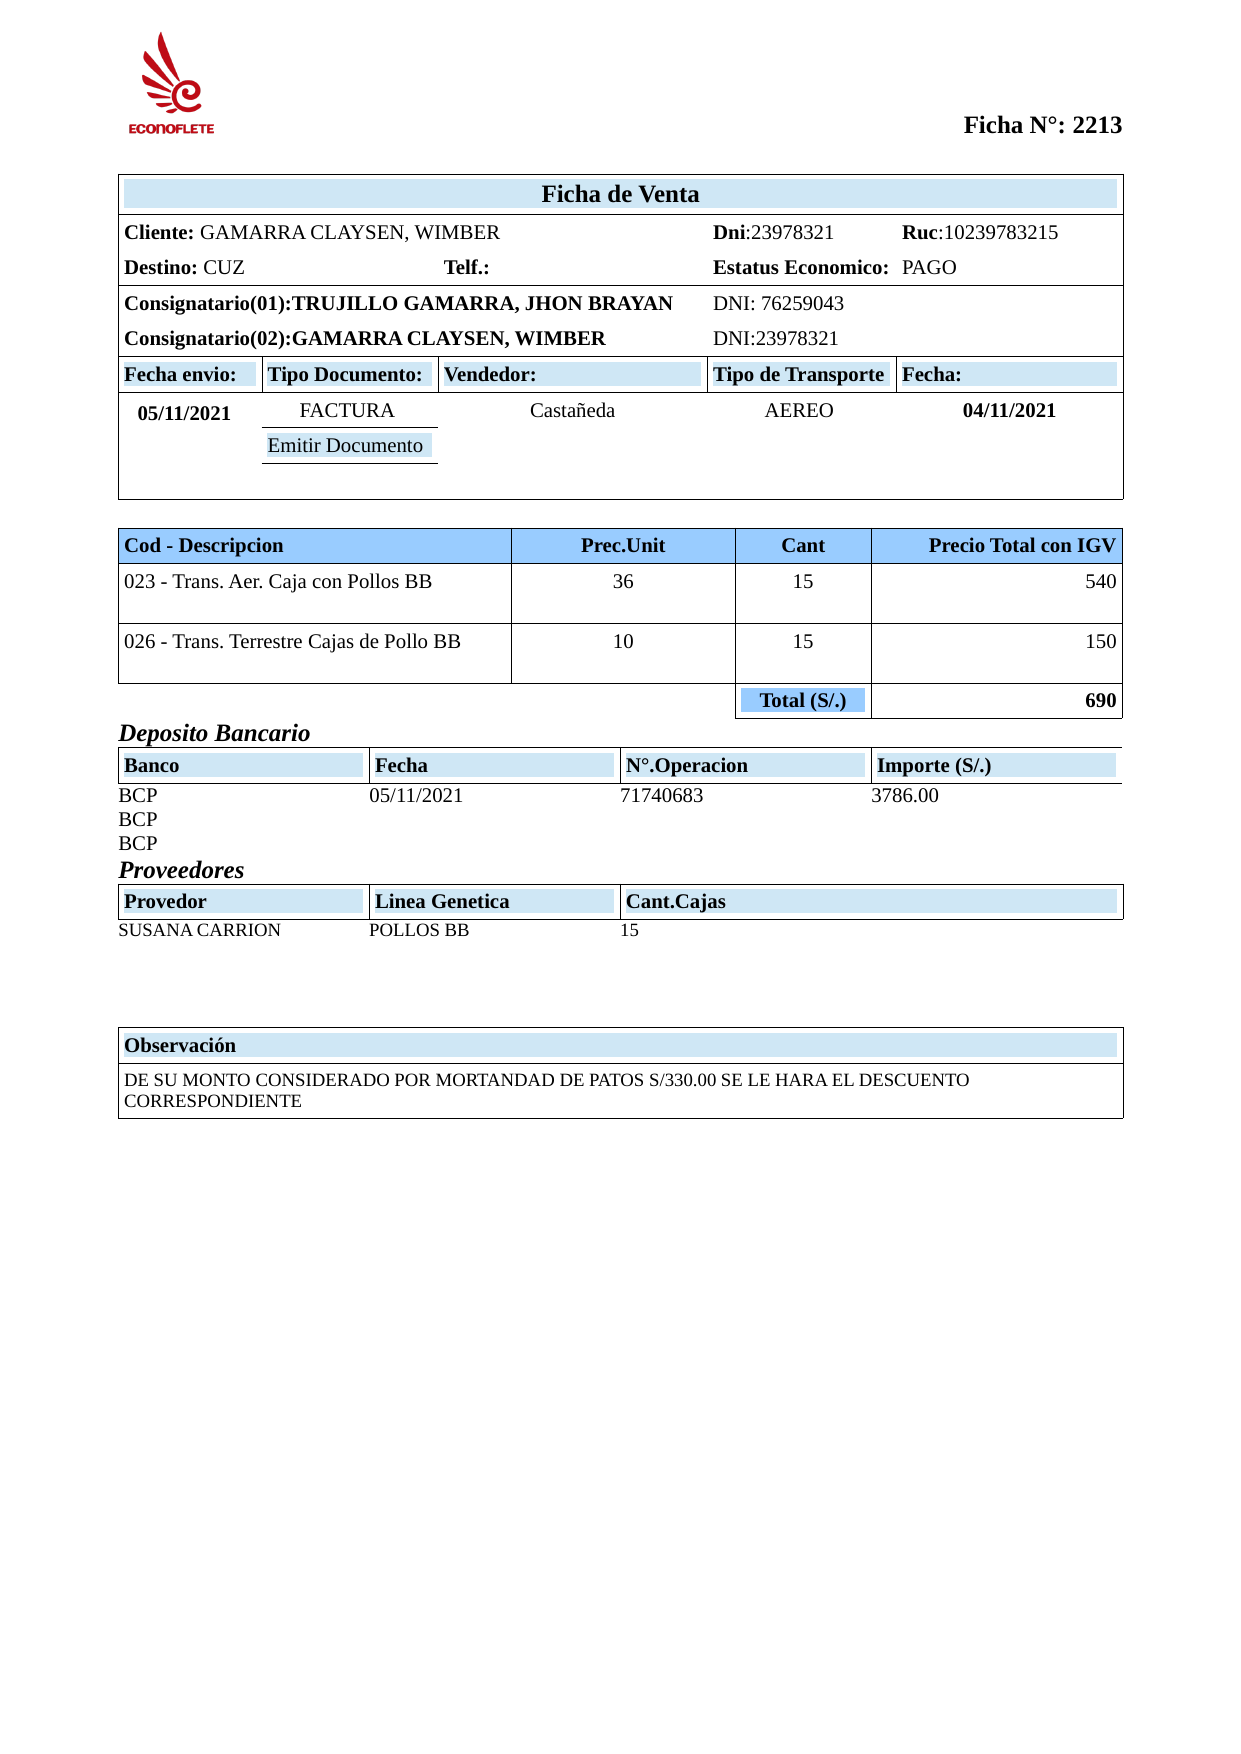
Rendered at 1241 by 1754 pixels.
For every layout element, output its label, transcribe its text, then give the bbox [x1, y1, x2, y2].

table_cell [511, 684, 735, 718]
table_cell POLLOS BB [369, 920, 620, 941]
table_header Fecha [370, 748, 620, 782]
table_cell SUSANA CARRION [118, 920, 369, 941]
table_header Linea Genetica [370, 885, 620, 919]
table_cell [369, 1006, 620, 1027]
table_cell 05/11/2021 [119, 393, 262, 498]
table_header Precio Total con IGV [872, 529, 1122, 563]
table_cell 026 - Trans. Terrestre Cajas de Pollo BB [119, 624, 511, 682]
table_cell 10 [512, 624, 735, 682]
table_header Observación [119, 1028, 1123, 1063]
table_cell [620, 941, 1123, 962]
table_cell Consignatario(02):GAMARRA CLAYSEN, WIMBER [119, 321, 707, 356]
table_header Ficha de Venta [119, 175, 1123, 214]
table_cell 71740683 [620, 784, 871, 807]
table_header Banco [119, 748, 369, 782]
picture [118, 31, 225, 134]
table_cell [620, 984, 1123, 1006]
table_cell [620, 807, 871, 831]
table_header Cant [736, 529, 871, 563]
table_cell BCP [118, 831, 369, 855]
table_cell PAGO [896, 249, 1123, 285]
table_cell [369, 963, 620, 984]
table_header N°.Operacion [621, 748, 871, 782]
text Proveedores [118, 855, 1122, 883]
table_cell [369, 941, 620, 962]
table_cell [620, 831, 871, 855]
table_cell Tipo Documento: [263, 357, 438, 392]
table_cell [369, 984, 620, 1006]
table_header Prec.Unit [512, 529, 735, 563]
table_cell Total (S/.) [736, 684, 871, 718]
table_cell [620, 1006, 1123, 1027]
table_cell Dni:23978321 [707, 215, 896, 249]
table_header Cant.Cajas [621, 885, 1123, 919]
table_cell 15 [736, 624, 871, 682]
table_cell [118, 963, 369, 984]
table_cell [118, 984, 369, 1006]
table_cell BCP [118, 784, 369, 807]
table_cell Consignatario(01):TRUJILLO GAMARRA, JHON BRAYAN [119, 286, 707, 321]
table_cell Emitir Documento [262, 428, 438, 463]
table_header Importe (S/.) [872, 748, 1122, 782]
table_cell 05/11/2021 [369, 784, 620, 807]
table_cell DNI:23978321 [707, 321, 1123, 356]
table_cell [118, 941, 369, 962]
table_cell Estatus Economico: [707, 249, 896, 285]
table_cell [620, 963, 1123, 984]
table_cell Fecha: [897, 357, 1123, 392]
table_cell 023 - Trans. Aer. Caja con Pollos BB [119, 564, 511, 623]
table_cell 3786.00 [871, 784, 1122, 807]
table_cell 15 [620, 920, 1123, 941]
table_cell 36 [512, 564, 735, 623]
table_cell AEREO [707, 393, 896, 498]
table_cell Castañeda [438, 393, 707, 498]
table_cell [369, 831, 620, 855]
table_cell 690 [872, 684, 1122, 718]
table_cell 150 [872, 624, 1122, 682]
table_cell [118, 684, 511, 718]
table_cell Telf.: [438, 249, 707, 285]
table_cell [871, 807, 1122, 831]
table_cell Fecha envio: [119, 357, 262, 392]
table_cell 540 [872, 564, 1122, 623]
table_cell Ruc:10239783215 [896, 215, 1123, 249]
text Deposito Bancario [118, 718, 1122, 747]
table_cell Tipo de Transporte [708, 357, 896, 392]
table_cell Cliente: GAMARRA CLAYSEN, WIMBER [119, 215, 707, 249]
table_cell Destino: CUZ [119, 249, 438, 285]
table_cell 15 [736, 564, 871, 623]
table_cell BCP [118, 807, 369, 831]
table_cell [262, 464, 438, 498]
table_cell [871, 831, 1122, 855]
table_cell 04/11/2021 [896, 393, 1123, 498]
table_cell Vendedor: [439, 357, 707, 392]
table_cell [118, 1006, 369, 1027]
table_header Cod - Descripcion [119, 529, 511, 563]
table_cell [369, 807, 620, 831]
table_header Provedor [119, 885, 369, 919]
table_cell DE SU MONTO CONSIDERADO POR MORTANDAD DE PATOS S/330.00 SE LE HARA EL DESCUENTO CORRESPONDIENTE [119, 1064, 1123, 1117]
table_cell DNI: 76259043 [707, 286, 1123, 321]
table_cell FACTURA [262, 393, 438, 427]
